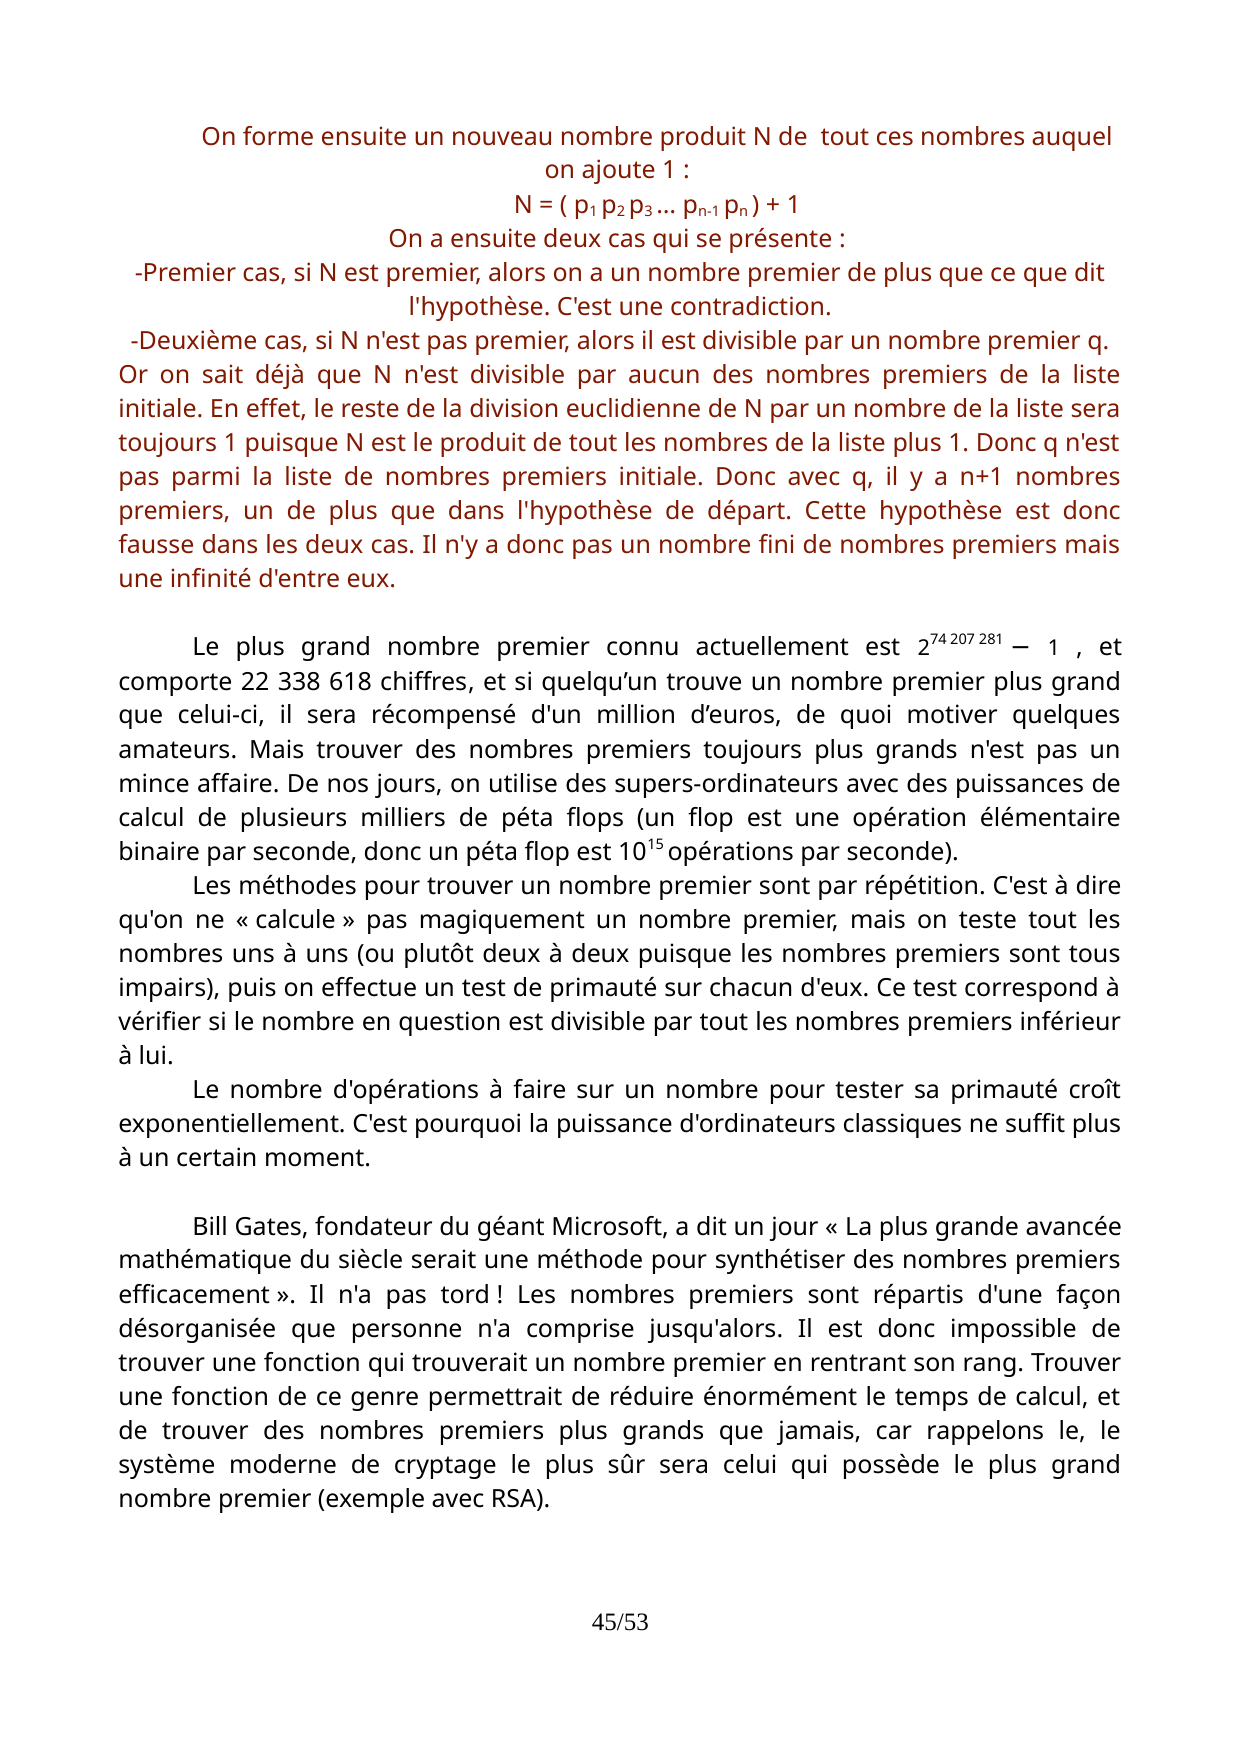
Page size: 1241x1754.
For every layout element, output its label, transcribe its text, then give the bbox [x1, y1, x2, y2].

text -Deuxième cas, si N n'est pas premier, alors il est divisible par un nombre premier q. [118, 322, 1122, 357]
text Bill Gates, fondateur du géant Microsoft, a dit un jour « La plus grande avancée mathématique du siècle serait une méthode pour synthétiser des nombres premiers efficacement ». Il n'a pas tord ! Les nombres premiers sont répartis d'une façon désorganisée que personne n'a comprise jusqu'alors. Il est donc impossible de trouver une fonction qui trouverait un nombre premier en rentrant son rang. Trouver une fonction de ce genre permettrait de réduire énormément le temps de calcul, et de trouver des nombres premiers plus grands que jamais, car rappelons le, le système moderne de cryptage le plus sûr sera celui qui possède le plus grand nombre premier (exemple avec RSA). [118, 1208, 1122, 1515]
text Le nombre d'opérations à faire sur un nombre pour tester sa primauté croît exponentiellement. C'est pourquoi la puissance d'ordinateurs classiques ne suffit plus à un certain moment. [118, 1072, 1122, 1174]
text N = ( p1 p2 p3 … pn-1 pn ) + 1 [118, 186, 1122, 220]
text On a ensuite deux cas qui se présente : [118, 220, 1122, 254]
text Le plus grand nombre premier connu actuellement est 274 207 281 − 1 , et comporte 22 338 618 chiffres, et si quelqu’un trouve un nombre premier plus grand que celui-ci, il sera récompensé d'un million d’euros, de quoi motiver quelques amateurs. Mais trouver des nombres premiers toujours plus grands n'est pas un mince affaire. De nos jours, on utilise des supers-ordinateurs avec des puissances de calcul de plusieurs milliers de péta flops (un flop est une opération élémentaire binaire par seconde, donc un péta flop est 1015 opérations par seconde). [118, 629, 1122, 867]
text On forme ensuite un nouveau nombre produit N de tout ces nombres auquel on ajoute 1 : [118, 118, 1122, 186]
text -Premier cas, si N est premier, alors on a un nombre premier de plus que ce que dit l'hypothèse. C'est une contradiction. [118, 254, 1122, 322]
text Les méthodes pour trouver un nombre premier sont par répétition. C'est à dire qu'on ne « calcule » pas magiquement un nombre premier, mais on teste tout les nombres uns à uns (ou plutôt deux à deux puisque les nombres premiers sont tous impairs), puis on effectue un test de primauté sur chacun d'eux. Ce test correspond à vérifier si le nombre en question est divisible par tout les nombres premiers inférieur à lui. [118, 867, 1122, 1072]
text Or on sait déjà que N n'est divisible par aucun des nombres premiers de la liste initiale. En effet, le reste de la division euclidienne de N par un nombre de la liste sera toujours 1 puisque N est le produit de tout les nombres de la liste plus 1. Donc q n'est pas parmi la liste de nombres premiers initiale. Donc avec q, il y a n+1 nombres premiers, un de plus que dans l'hypothèse de départ. Cette hypothèse est donc fausse dans les deux cas. Il n'y a donc pas un nombre fini de nombres premiers mais une infinité d'entre eux. [118, 357, 1122, 595]
